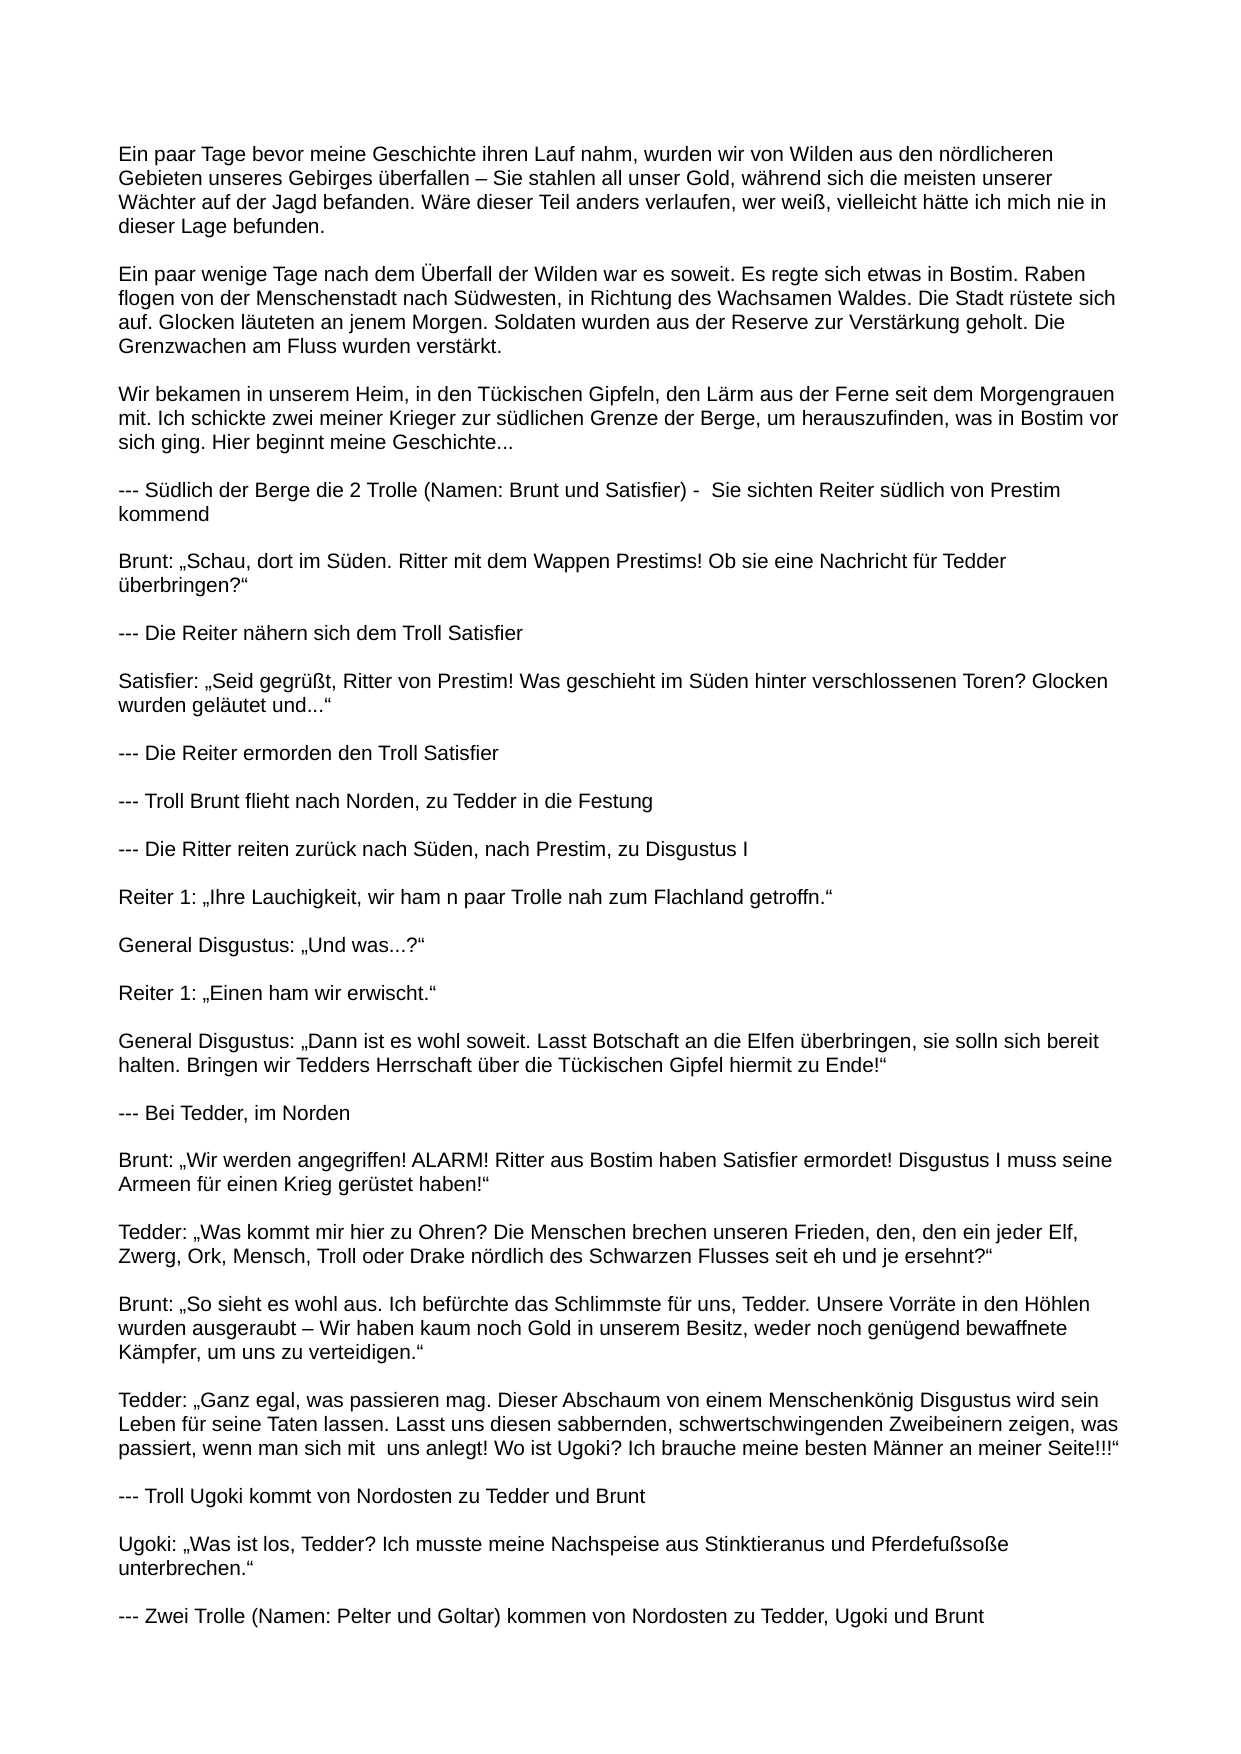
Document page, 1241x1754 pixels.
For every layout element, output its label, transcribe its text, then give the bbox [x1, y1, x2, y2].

text --- Die Reiter ermorden den Troll Satisfier [118, 741, 1122, 765]
text Tedder: „Was kommt mir hier zu Ohren? Die Menschen brechen unseren Frieden, den, den ein jeder Elf, Zwerg, Ork, Mensch, Troll oder Drake nördlich des Schwarzen Flusses seit eh und je ersehnt?“ [118, 1220, 1122, 1268]
text Ein paar wenige Tage nach dem Überfall der Wilden war es soweit. Es regte sich etwas in Bostim. Raben flogen von der Menschenstadt nach Südwesten, in Richtung des Wachsamen Waldes. Die Stadt rüstete sich auf. Glocken läuteten an jenem Morgen. Soldaten wurden aus der Reserve zur Verstärkung geholt. Die Grenzwachen am Fluss wurden verstärkt. [118, 262, 1122, 358]
text --- Zwei Trolle (Namen: Pelter und Goltar) kommen von Nordosten zu Tedder, Ugoki und Brunt [118, 1603, 1122, 1627]
text --- Südlich der Berge die 2 Trolle (Namen: Brunt und Satisfier) - Sie sichten Reiter südlich von Prestim kommend [118, 477, 1122, 525]
text Reiter 1: „Ihre Lauchigkeit, wir ham n paar Trolle nah zum Flachland getroffn.“ [118, 885, 1122, 909]
text Brunt: „So sieht es wohl aus. Ich befürchte das Schlimmste für uns, Tedder. Unsere Vorräte in den Höhlen wurden ausgeraubt – Wir haben kaum noch Gold in unserem Besitz, weder noch genügend bewaffnete Kämpfer, um uns zu verteidigen.“ [118, 1292, 1122, 1364]
text Ugoki: „Was ist los, Tedder? Ich musste meine Nachspeise aus Stinktieranus und Pferdefußsoße unterbrechen.“ [118, 1532, 1122, 1579]
text Brunt: „Schau, dort im Süden. Ritter mit dem Wappen Prestims! Ob sie eine Nachricht für Tedder überbringen?“ [118, 549, 1122, 597]
text Tedder: „Ganz egal, was passieren mag. Dieser Abschaum von einem Menschenkönig Disgustus wird sein Leben für seine Taten lassen. Lasst uns diesen sabbernden, schwertschwingenden Zweibeinern zeigen, was passiert, wenn man sich mit uns anlegt! Wo ist Ugoki? Ich brauche meine besten Männer an meiner Seite!!!“ [118, 1388, 1122, 1460]
text Satisfier: „Seid gegrüßt, Ritter von Prestim! Was geschieht im Süden hinter verschlossenen Toren? Glocken wurden geläutet und...“ [118, 669, 1122, 717]
text Reiter 1: „Einen ham wir erwischt.“ [118, 981, 1122, 1004]
text Brunt: „Wir werden angegriffen! ALARM! Ritter aus Bostim haben Satisfier ermordet! Disgustus I muss seine Armeen für einen Krieg gerüstet haben!“ [118, 1148, 1122, 1196]
text --- Troll Ugoki kommt von Nordosten zu Tedder und Brunt [118, 1484, 1122, 1508]
text General Disgustus: „Und was...?“ [118, 933, 1122, 957]
text General Disgustus: „Dann ist es wohl soweit. Lasst Botschaft an die Elfen überbringen, sie solln sich bereit halten. Bringen wir Tedders Herrschaft über die Tückischen Gipfel hiermit zu Ende!“ [118, 1028, 1122, 1076]
text --- Troll Brunt flieht nach Norden, zu Tedder in die Festung [118, 789, 1122, 813]
text --- Die Ritter reiten zurück nach Süden, nach Prestim, zu Disgustus I [118, 837, 1122, 861]
text Wir bekamen in unserem Heim, in den Tückischen Gipfeln, den Lärm aus der Ferne seit dem Morgengrauen mit. Ich schickte zwei meiner Krieger zur südlichen Grenze der Berge, um herauszufinden, was in Bostim vor sich ging. Hier beginnt meine Geschichte... [118, 382, 1122, 453]
text --- Bei Tedder, im Norden [118, 1100, 1122, 1124]
text Ein paar Tage bevor meine Geschichte ihren Lauf nahm, wurden wir von Wilden aus den nördlicheren Gebieten unseres Gebirges überfallen – Sie stahlen all unser Gold, während sich die meisten unserer Wächter auf der Jagd befanden. Wäre dieser Teil anders verlaufen, wer weiß, vielleicht hätte ich mich nie in dieser Lage befunden. [118, 142, 1122, 238]
text --- Die Reiter nähern sich dem Troll Satisfier [118, 621, 1122, 645]
